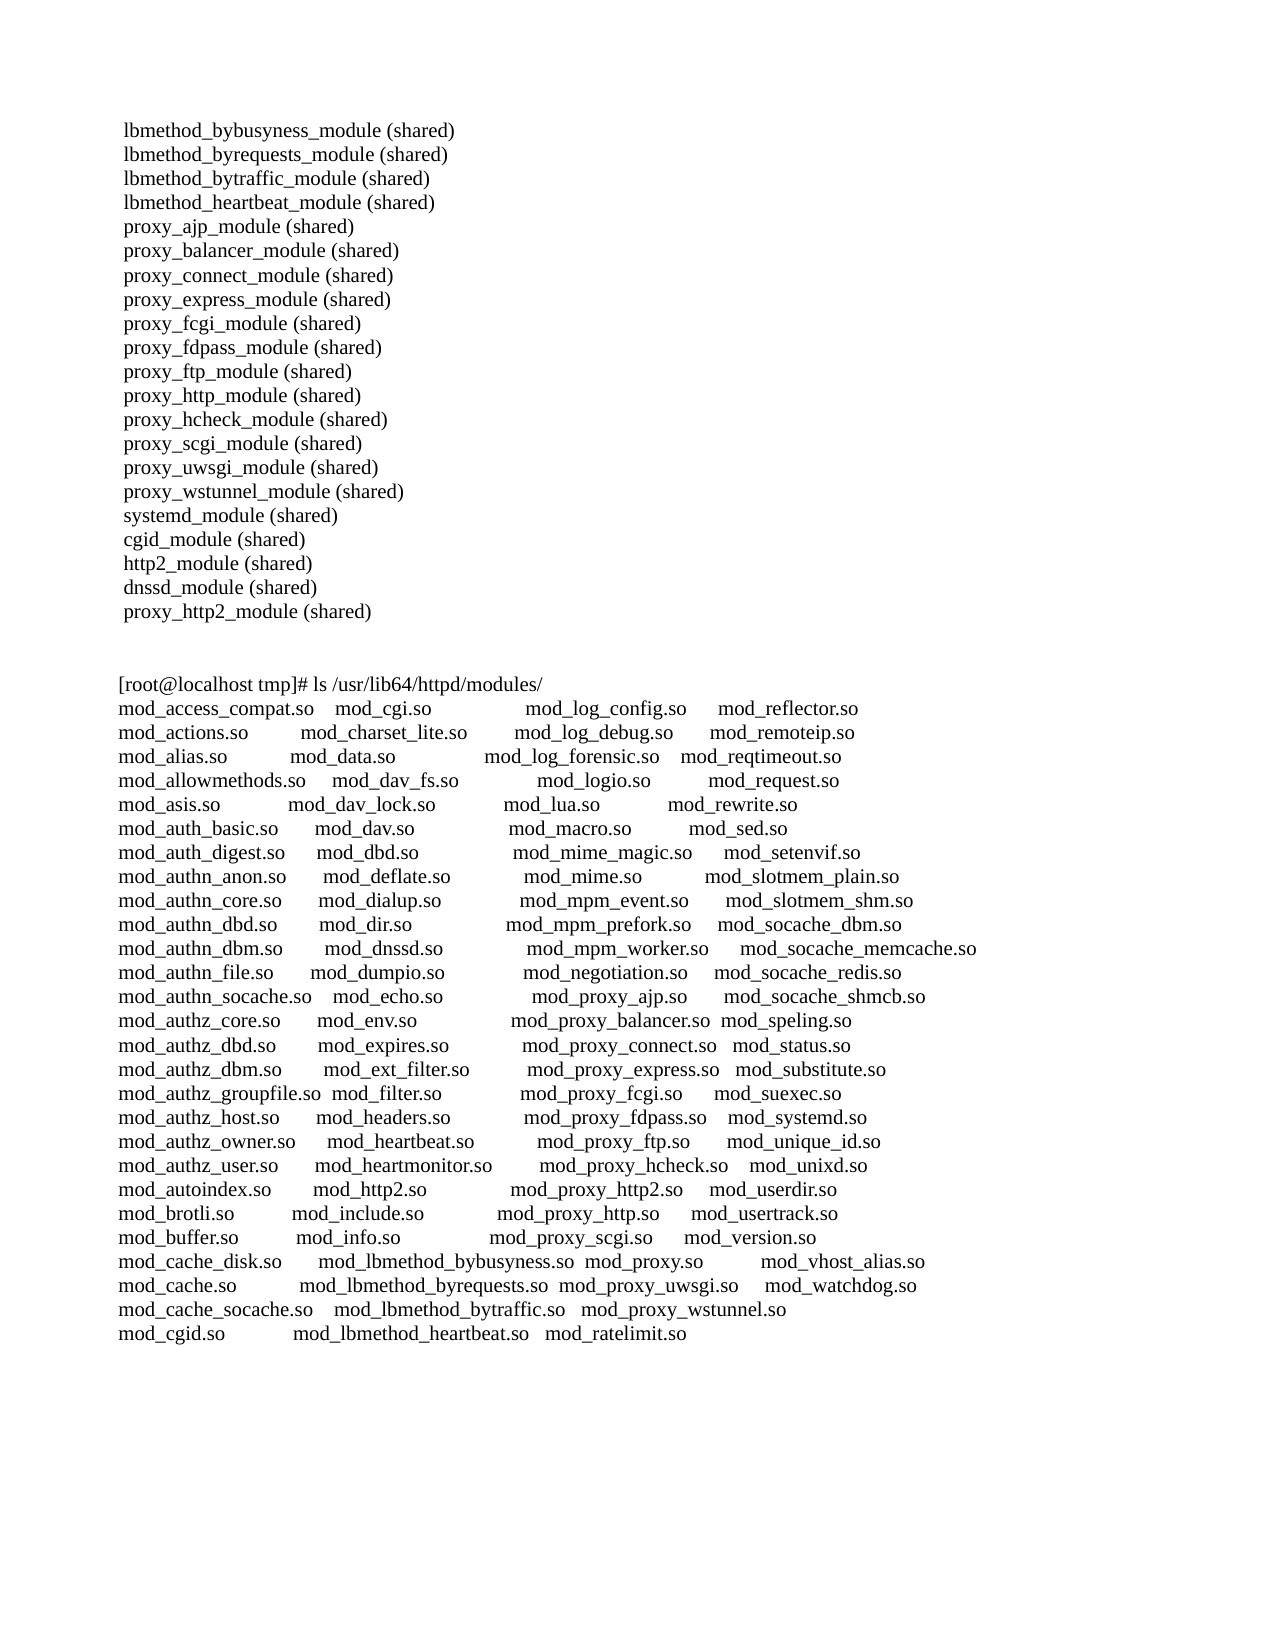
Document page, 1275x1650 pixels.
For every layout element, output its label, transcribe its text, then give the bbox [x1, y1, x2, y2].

text mod_authz_host.so mod_headers.so mod_proxy_fdpass.so mod_systemd.so [118, 1105, 1157, 1129]
text mod_authz_dbm.so mod_ext_filter.so mod_proxy_express.so mod_substitute.so [118, 1057, 1157, 1081]
text mod_authn_dbd.so mod_dir.so mod_mpm_prefork.so mod_socache_dbm.so [118, 912, 1157, 936]
text mod_buffer.so mod_info.so mod_proxy_scgi.so mod_version.so [118, 1225, 1157, 1249]
text http2_module (shared) [118, 551, 1157, 575]
text proxy_fcgi_module (shared) [118, 311, 1157, 335]
text mod_brotli.so mod_include.so mod_proxy_http.so mod_usertrack.so [118, 1201, 1157, 1225]
text proxy_fdpass_module (shared) [118, 335, 1157, 359]
text proxy_scgi_module (shared) [118, 431, 1157, 455]
text proxy_http2_module (shared) [118, 599, 1157, 623]
text lbmethod_bytraffic_module (shared) [118, 166, 1157, 190]
text mod_cache.so mod_lbmethod_byrequests.so mod_proxy_uwsgi.so mod_watchdog.so [118, 1273, 1157, 1297]
text mod_authz_core.so mod_env.so mod_proxy_balancer.so mod_speling.so [118, 1008, 1157, 1032]
text mod_authz_dbd.so mod_expires.so mod_proxy_connect.so mod_status.so [118, 1032, 1157, 1057]
text mod_actions.so mod_charset_lite.so mod_log_debug.so mod_remoteip.so [118, 720, 1157, 744]
text lbmethod_heartbeat_module (shared) [118, 190, 1157, 214]
text mod_authn_core.so mod_dialup.so mod_mpm_event.so mod_slotmem_shm.so [118, 888, 1157, 912]
text mod_auth_digest.so mod_dbd.so mod_mime_magic.so mod_setenvif.so [118, 840, 1157, 864]
text lbmethod_bybusyness_module (shared) [118, 118, 1157, 142]
text proxy_ajp_module (shared) [118, 214, 1157, 238]
text systemd_module (shared) [118, 503, 1157, 527]
text proxy_connect_module (shared) [118, 262, 1157, 287]
text mod_cgid.so mod_lbmethod_heartbeat.so mod_ratelimit.so [118, 1321, 1157, 1345]
text mod_alias.so mod_data.so mod_log_forensic.so mod_reqtimeout.so [118, 744, 1157, 768]
text mod_authz_groupfile.so mod_filter.so mod_proxy_fcgi.so mod_suexec.so [118, 1081, 1157, 1105]
text mod_asis.so mod_dav_lock.so mod_lua.so mod_rewrite.so [118, 792, 1157, 816]
text mod_autoindex.so mod_http2.so mod_proxy_http2.so mod_userdir.so [118, 1177, 1157, 1201]
text mod_authn_socache.so mod_echo.so mod_proxy_ajp.so mod_socache_shmcb.so [118, 984, 1157, 1008]
text [root@localhost tmp]# ls /usr/lib64/httpd/modules/ [118, 672, 1157, 696]
text proxy_balancer_module (shared) [118, 238, 1157, 262]
text mod_cache_socache.so mod_lbmethod_bytraffic.so mod_proxy_wstunnel.so [118, 1297, 1157, 1321]
text mod_authn_anon.so mod_deflate.so mod_mime.so mod_slotmem_plain.so [118, 864, 1157, 888]
text cgid_module (shared) [118, 527, 1157, 551]
text proxy_express_module (shared) [118, 287, 1157, 311]
text proxy_hcheck_module (shared) [118, 407, 1157, 431]
text mod_access_compat.so mod_cgi.so mod_log_config.so mod_reflector.so [118, 696, 1157, 720]
text proxy_ftp_module (shared) [118, 359, 1157, 383]
text mod_allowmethods.so mod_dav_fs.so mod_logio.so mod_request.so [118, 768, 1157, 792]
text mod_authn_file.so mod_dumpio.so mod_negotiation.so mod_socache_redis.so [118, 960, 1157, 984]
text lbmethod_byrequests_module (shared) [118, 142, 1157, 166]
text proxy_http_module (shared) [118, 383, 1157, 407]
text proxy_uwsgi_module (shared) [118, 455, 1157, 479]
text mod_authz_owner.so mod_heartbeat.so mod_proxy_ftp.so mod_unique_id.so [118, 1129, 1157, 1153]
text dnssd_module (shared) [118, 575, 1157, 599]
text proxy_wstunnel_module (shared) [118, 479, 1157, 503]
text mod_authz_user.so mod_heartmonitor.so mod_proxy_hcheck.so mod_unixd.so [118, 1153, 1157, 1177]
text mod_auth_basic.so mod_dav.so mod_macro.so mod_sed.so [118, 816, 1157, 840]
text mod_cache_disk.so mod_lbmethod_bybusyness.so mod_proxy.so mod_vhost_alias.so [118, 1249, 1157, 1273]
text mod_authn_dbm.so mod_dnssd.so mod_mpm_worker.so mod_socache_memcache.so [118, 936, 1157, 960]
